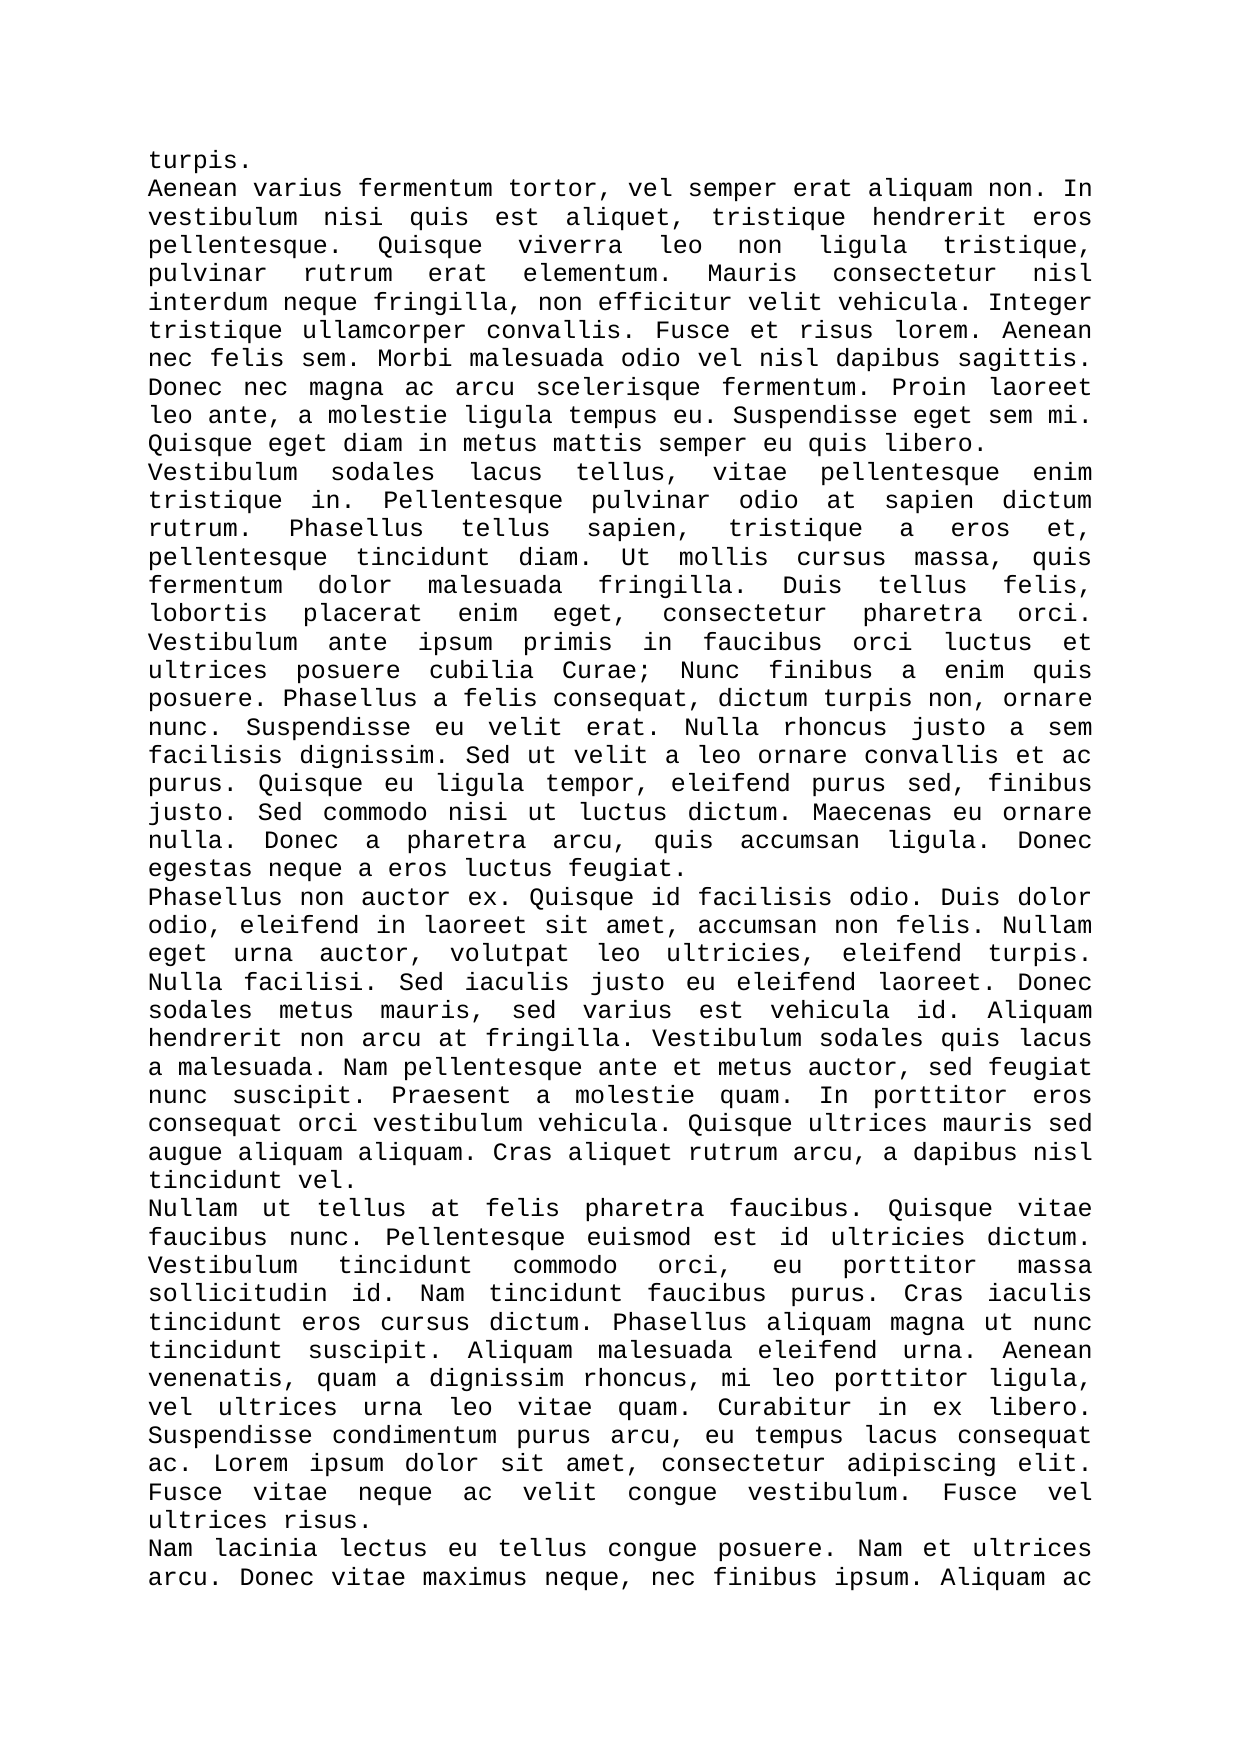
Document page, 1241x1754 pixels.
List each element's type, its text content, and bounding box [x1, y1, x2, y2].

text Phasellus non auctor ex. Quisque id facilisis odio. Duis dolor odio, eleifend in laoreet sit amet, accumsan non felis. Nullam eget urna auctor, volutpat leo ultricies, eleifend turpis. Nulla facilisi. Sed iaculis justo eu eleifend laoreet. Donec sodales metus mauris, sed varius est vehicula id. Aliquam hendrerit non arcu at fringilla. Vestibulum sodales quis lacus a malesuada. Nam pellentesque ante et metus auctor, sed feugiat nunc suscipit. Praesent a molestie quam. In porttitor eros consequat orci vestibulum vehicula. Quisque ultrices mauris sed augue aliquam aliquam. Cras aliquet rutrum arcu, a dapibus nisl tincidunt vel. [148, 884, 1093, 1196]
text Aenean varius fermentum tortor, vel semper erat aliquam non. In vestibulum nisi quis est aliquet, tristique hendrerit eros pellentesque. Quisque viverra leo non ligula tristique, pulvinar rutrum erat elementum. Mauris consectetur nisl interdum neque fringilla, non efficitur velit vehicula. Integer tristique ullamcorper convallis. Fusce et risus lorem. Aenean nec felis sem. Morbi malesuada odio vel nisl dapibus sagittis. Donec nec magna ac arcu scelerisque fermentum. Proin laoreet leo ante, a molestie ligula tempus eu. Suspendisse eget sem mi. Quisque eget diam in metus mattis semper eu quis libero. [148, 176, 1093, 459]
text turpis. [148, 148, 1093, 176]
text Nam lacinia lectus eu tellus congue posuere. Nam et ultrices arcu. Donec vitae maximus neque, nec finibus ipsum. Aliquam ac [148, 1536, 1093, 1593]
text Vestibulum sodales lacus tellus, vitae pellentesque enim tristique in. Pellentesque pulvinar odio at sapien dictum rutrum. Phasellus tellus sapien, tristique a eros et, pellentesque tincidunt diam. Ut mollis cursus massa, quis fermentum dolor malesuada fringilla. Duis tellus felis, lobortis placerat enim eget, consectetur pharetra orci. Vestibulum ante ipsum primis in faucibus orci luctus et ultrices posuere cubilia Curae; Nunc finibus a enim quis posuere. Phasellus a felis consequat, dictum turpis non, ornare nunc. Suspendisse eu velit erat. Nulla rhoncus justo a sem facilisis dignissim. Sed ut velit a leo ornare convallis et ac purus. Quisque eu ligula tempor, eleifend purus sed, finibus justo. Sed commodo nisi ut luctus dictum. Maecenas eu ornare nulla. Donec a pharetra arcu, quis accumsan ligula. Donec egestas neque a eros luctus feugiat. [148, 459, 1093, 884]
text Nullam ut tellus at felis pharetra faucibus. Quisque vitae faucibus nunc. Pellentesque euismod est id ultricies dictum. Vestibulum tincidunt commodo orci, eu porttitor massa sollicitudin id. Nam tincidunt faucibus purus. Cras iaculis tincidunt eros cursus dictum. Phasellus aliquam magna ut nunc tincidunt suscipit. Aliquam malesuada eleifend urna. Aenean venenatis, quam a dignissim rhoncus, mi leo porttitor ligula, vel ultrices urna leo vitae quam. Curabitur in ex libero. Suspendisse condimentum purus arcu, eu tempus lacus consequat ac. Lorem ipsum dolor sit amet, consectetur adipiscing elit. Fusce vitae neque ac velit congue vestibulum. Fusce vel ultrices risus. [148, 1196, 1093, 1536]
